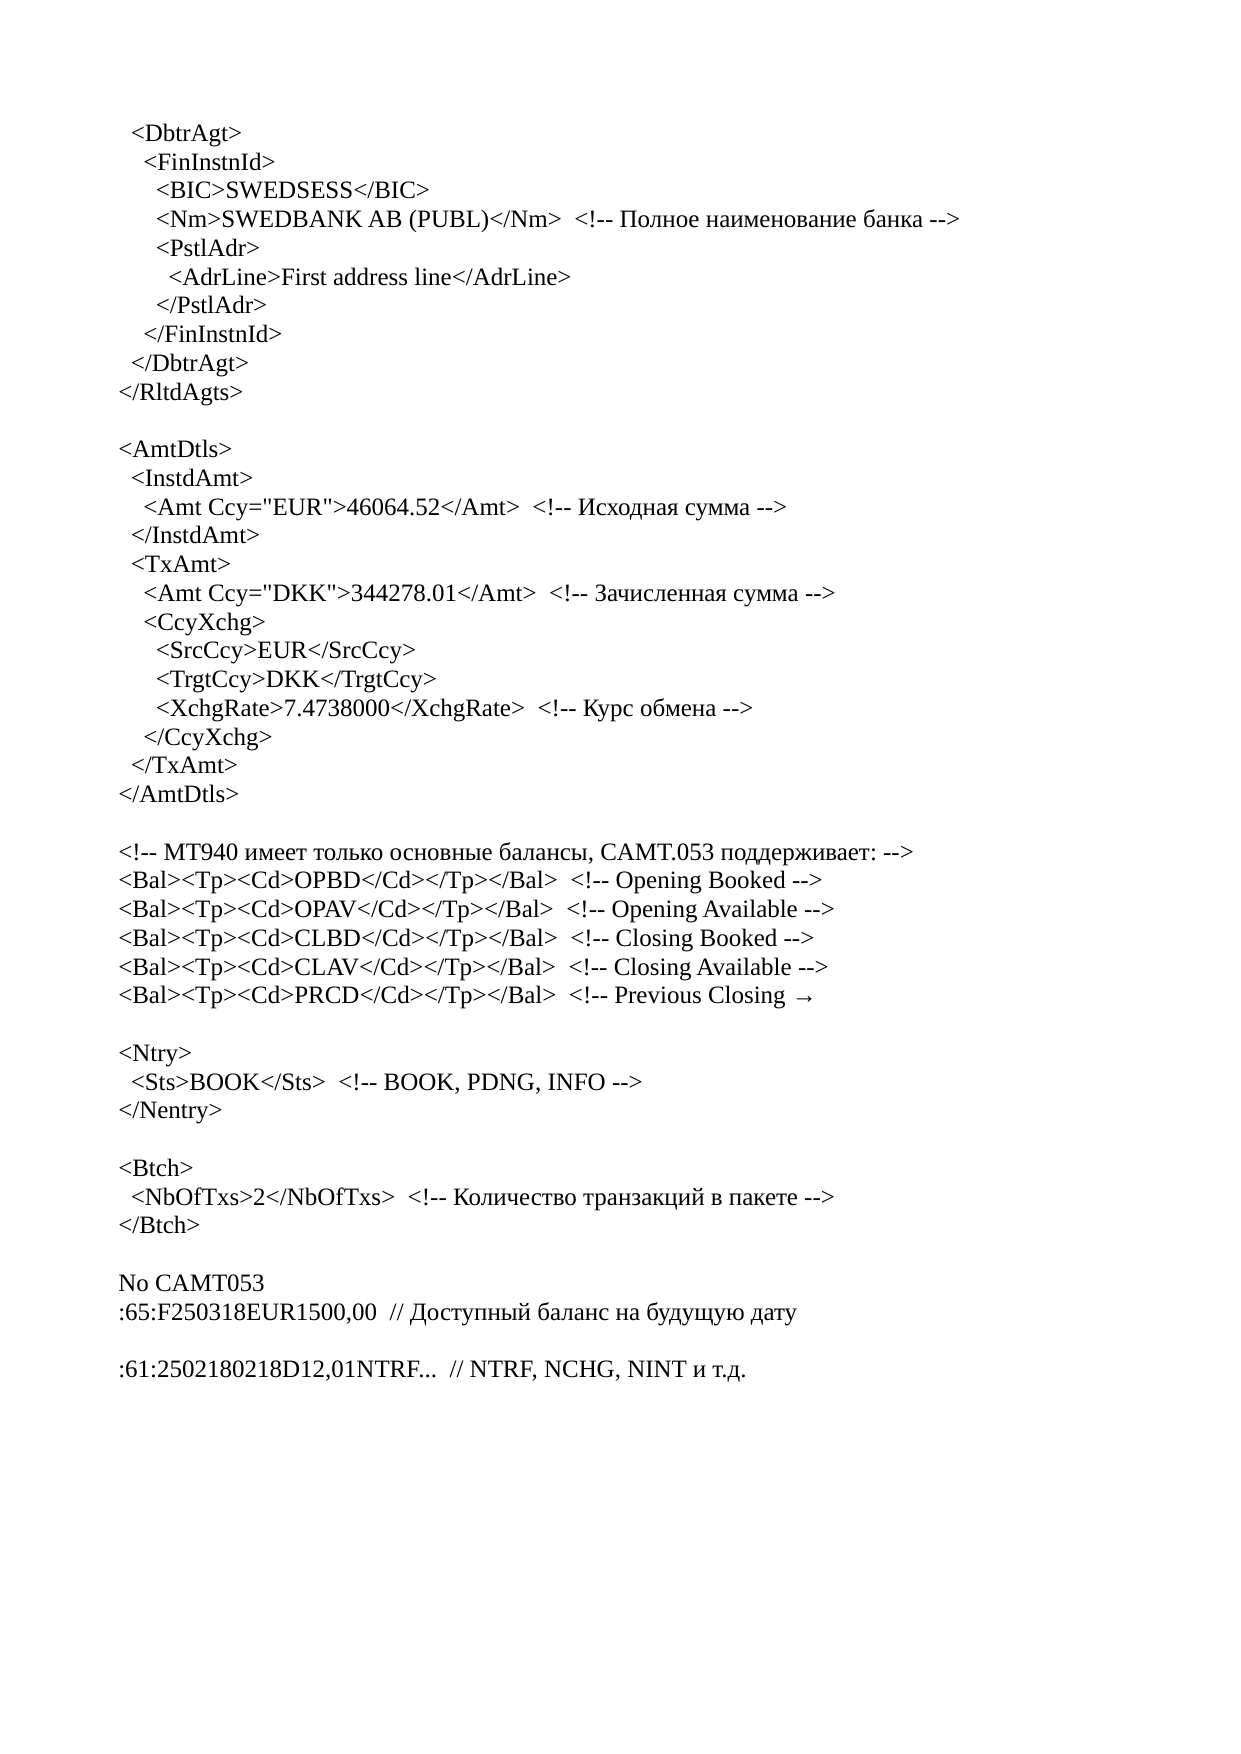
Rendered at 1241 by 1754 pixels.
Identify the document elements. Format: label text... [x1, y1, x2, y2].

text </Btch> [118, 1211, 1122, 1239]
text :61:2502180218D12,01NTRF... // NTRF, NCHG, NINT и т.д. [118, 1354, 1122, 1383]
text <PstlAdr> [118, 233, 1122, 262]
text <XchgRate>7.4738000</XchgRate> <!-- Курс обмена --> [118, 693, 1122, 722]
text </RltdAgts> [118, 377, 1122, 406]
text <AdrLine>First address line</AdrLine> [118, 262, 1122, 291]
text <AmtDtls> [118, 434, 1122, 463]
text <Bal><Tp><Cd>CLAV</Cd></Tp></Bal> <!-- Closing Available --> [118, 952, 1122, 981]
text <BIC>SWEDSESS</BIC> [118, 176, 1122, 204]
text </AmtDtls> [118, 779, 1122, 808]
text <Btch> [118, 1153, 1122, 1182]
text <InstdAmt> [118, 463, 1122, 492]
text <Bal><Tp><Cd>PRCD</Cd></Tp></Bal> <!-- Previous Closing → [118, 981, 1122, 1009]
text <Nm>SWEDBANK AB (PUBL)</Nm> <!-- Полное наименование банка --> [118, 204, 1122, 233]
text <DbtrAgt> [118, 118, 1122, 147]
text <Bal><Tp><Cd>CLBD</Cd></Tp></Bal> <!-- Closing Booked --> [118, 923, 1122, 952]
text <SrcCcy>EUR</SrcCcy> [118, 636, 1122, 664]
text </TxAmt> [118, 751, 1122, 779]
text <Sts>BOOK</Sts> <!-- BOOK, PDNG, INFO --> [118, 1067, 1122, 1096]
text <Ntry> [118, 1038, 1122, 1067]
text <TrgtCcy>DKK</TrgtCcy> [118, 664, 1122, 693]
text :65:F250318EUR1500,00 // Доступный баланс на будущую дату [118, 1297, 1122, 1326]
text <FinInstnId> [118, 147, 1122, 176]
text </InstdAmt> [118, 521, 1122, 549]
text <Amt Ccy="EUR">46064.52</Amt> <!-- Исходная сумма --> [118, 492, 1122, 521]
text <TxAmt> [118, 549, 1122, 578]
text <NbOfTxs>2</NbOfTxs> <!-- Количество транзакций в пакете --> [118, 1182, 1122, 1211]
text </DbtrAgt> [118, 348, 1122, 377]
text </Nentry> [118, 1096, 1122, 1124]
text <Amt Ccy="DKK">344278.01</Amt> <!-- Зачисленная сумма --> [118, 578, 1122, 607]
text <Bal><Tp><Cd>OPBD</Cd></Tp></Bal> <!-- Opening Booked --> [118, 866, 1122, 894]
text <!-- MT940 имеет только основные балансы, CAMT.053 поддерживает: --> [118, 837, 1122, 866]
text </CcyXchg> [118, 722, 1122, 751]
text </FinInstnId> [118, 319, 1122, 348]
text No CAMT053 [118, 1268, 1122, 1297]
text <CcyXchg> [118, 607, 1122, 636]
text </PstlAdr> [118, 291, 1122, 319]
text <Bal><Tp><Cd>OPAV</Cd></Tp></Bal> <!-- Opening Available --> [118, 894, 1122, 923]
